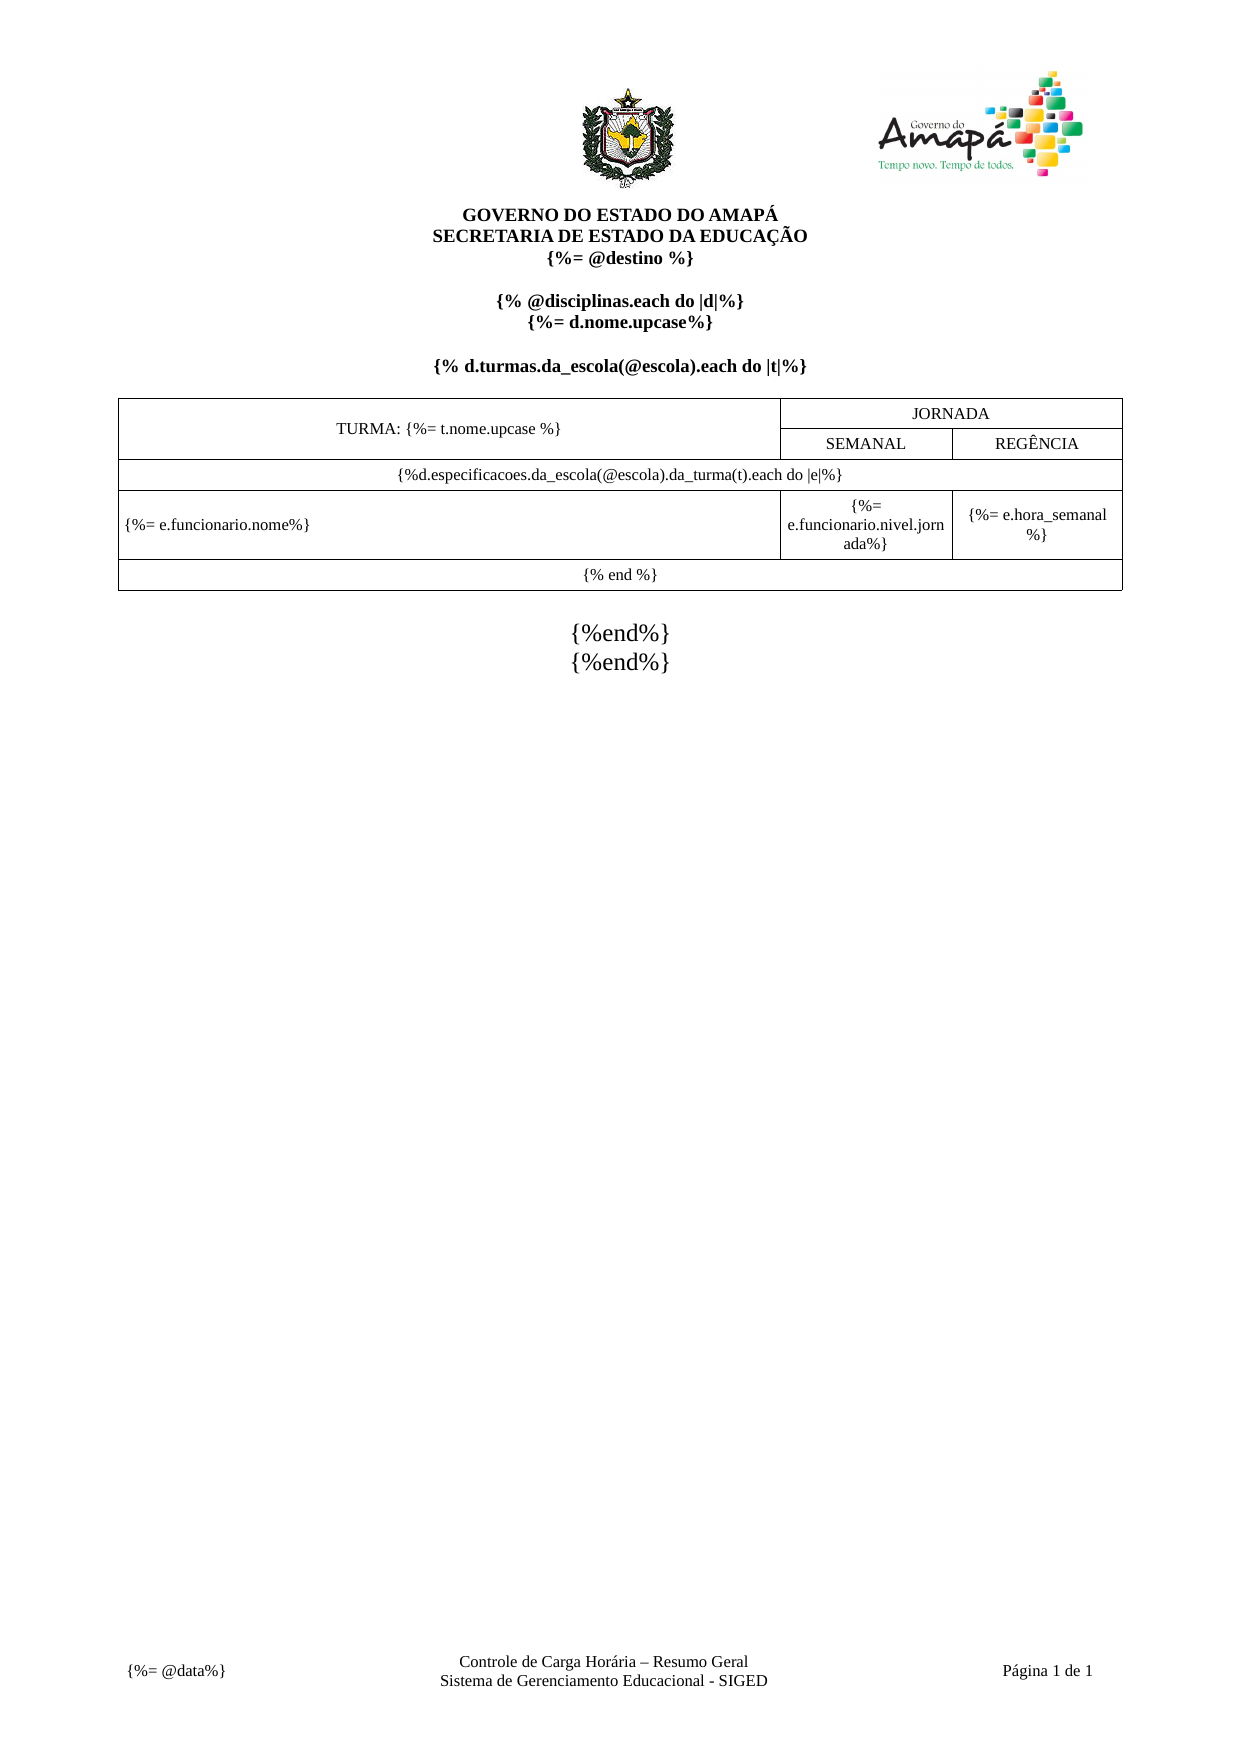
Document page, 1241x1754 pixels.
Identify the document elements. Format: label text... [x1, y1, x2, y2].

table_cell {%= e.funcionario.nome%} [119, 491, 780, 559]
text {%= @destino %} [118, 247, 1122, 268]
text GOVERNO DO ESTADO DO AMAPÁ [118, 203, 1122, 225]
table_cell {%= e.funcionario.nivel.jornada%} [781, 491, 952, 559]
picture [582, 88, 676, 189]
table_cell {%d.especificacoes.da_escola(@escola).da_turma(t).each do |e|%} [119, 460, 1122, 490]
table_cell {%= e.hora_semanal%} [953, 491, 1122, 559]
text {%end%} [118, 618, 1122, 647]
text {%= d.nome.upcase%} [118, 311, 1122, 333]
text {% @disciplinas.each do |d|%} [118, 290, 1122, 311]
table_cell SEMANAL [781, 429, 952, 459]
table_cell REGÊNCIA [953, 429, 1122, 459]
picture [873, 63, 1091, 184]
text {%end%} [118, 647, 1122, 676]
text SECRETARIA DE ESTADO DA EDUCAÇÃO [118, 225, 1122, 247]
text {% d.turmas.da_escola(@escola).each do |t|%} [118, 354, 1122, 376]
table_cell {% end %} [119, 560, 1122, 589]
table_header JORNADA [781, 399, 1122, 428]
table_header TURMA: {%= t.nome.upcase %} [119, 399, 780, 459]
